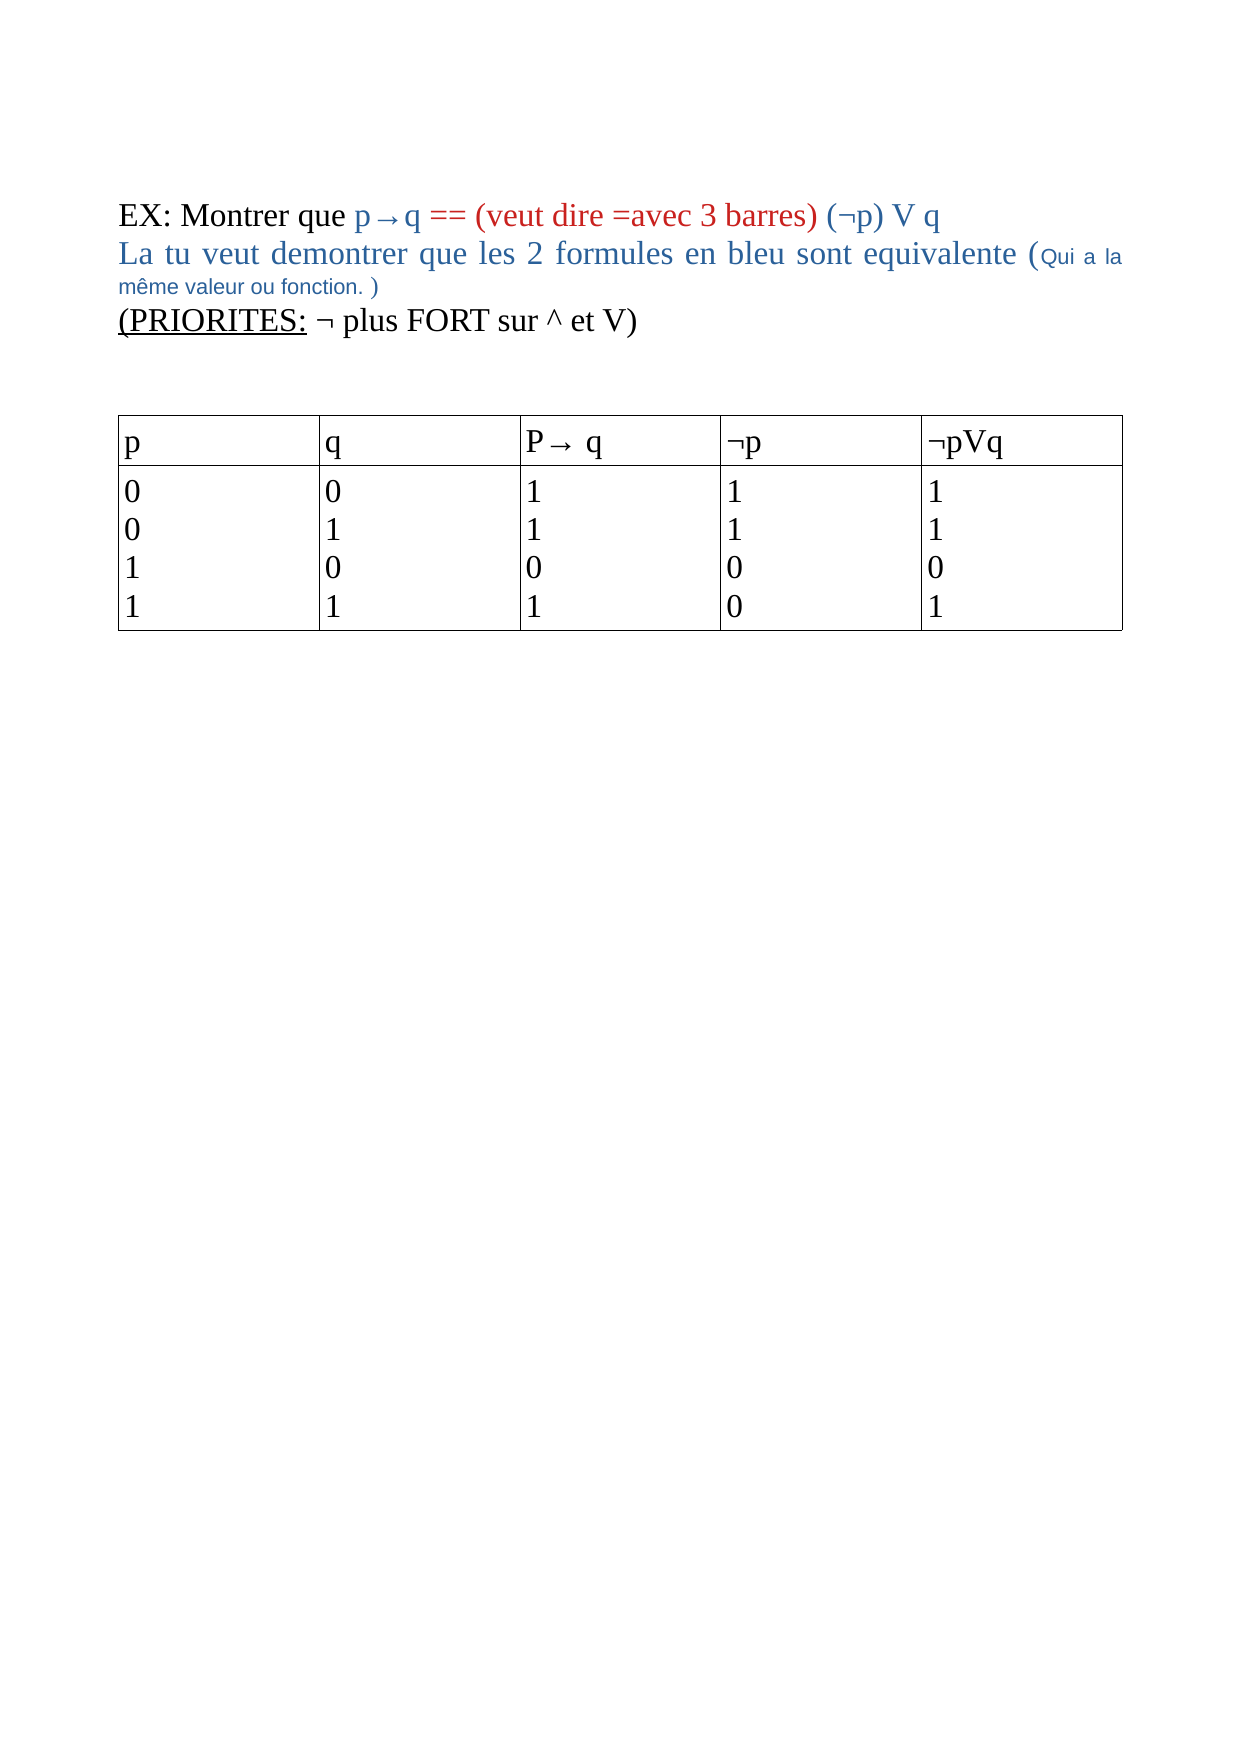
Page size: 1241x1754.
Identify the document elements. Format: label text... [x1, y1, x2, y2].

table_cell 1 1 0 1 [922, 466, 1122, 630]
table_header p [119, 416, 319, 465]
table_header ¬pVq [922, 416, 1122, 465]
table_cell 1 1 0 0 [721, 466, 921, 630]
text La tu veut demontrer que les 2 formules en bleu sont equivalente (Qui a la même valeur ou fonction. ) [118, 233, 1122, 300]
table_header q [320, 416, 520, 465]
table_cell 0 0 1 1 [119, 466, 319, 630]
table_header P→ q [521, 416, 720, 465]
table_header ¬p [721, 416, 921, 465]
text EX: Montrer que p→q == (veut dire =avec 3 barres) (¬p) V q [118, 195, 1122, 233]
text (PRIORITES: ¬ plus FORT sur ^ et V) [118, 300, 1122, 338]
table_cell 0 1 0 1 [320, 466, 520, 630]
table_cell 1 1 0 1 [521, 466, 720, 630]
